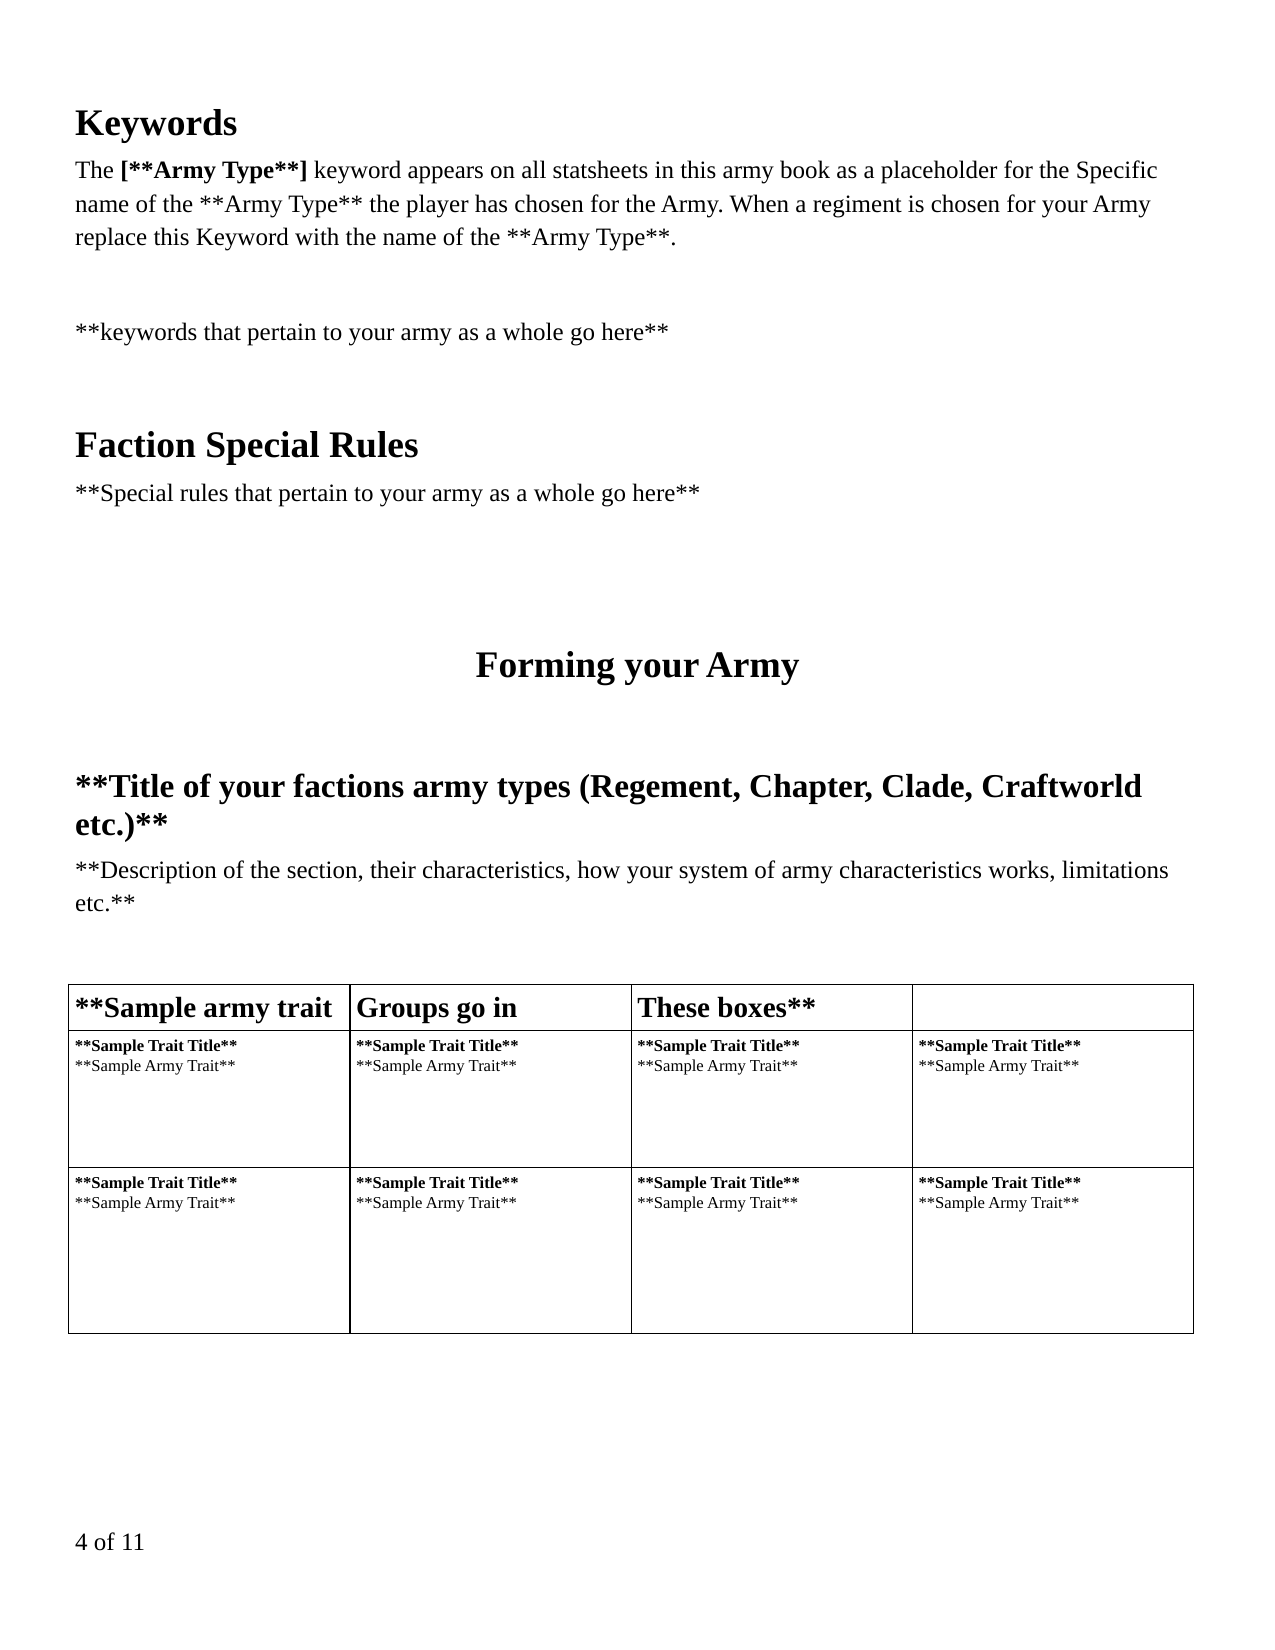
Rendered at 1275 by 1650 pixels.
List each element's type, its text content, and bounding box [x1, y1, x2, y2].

table_cell **Sample Trait Title** **Sample Army Trait** [632, 1168, 912, 1332]
table_cell **Sample Trait Title** **Sample Army Trait** [351, 1031, 631, 1167]
table_cell **Sample Trait Title** **Sample Army Trait** [69, 1031, 349, 1167]
table_header [913, 985, 1193, 1029]
text **Special rules that pertain to your army as a whole go here** [75, 478, 1200, 507]
table_cell **Sample Trait Title** **Sample Army Trait** [69, 1168, 349, 1332]
table_cell **Sample Trait Title** **Sample Army Trait** [632, 1031, 912, 1167]
text The [**Army Type**] keyword appears on all statsheets in this army book as a placeholder for the Specific name of the **Army Type** the player has chosen for the Army. When a regiment is chosen for your Army replace this Keyword with the name of the **Army Type**. [75, 156, 1200, 250]
subtitle **Title of your factions army types (Regement, Chapter, Clade, Craftworld etc.)** [75, 766, 1200, 843]
text **keywords that pertain to your army as a whole go here** [75, 317, 1200, 346]
subtitle Forming your Army [75, 643, 1200, 686]
table_header **Sample army trait [69, 985, 349, 1029]
table_cell **Sample Trait Title** **Sample Army Trait** [351, 1168, 631, 1332]
text **Description of the section, their characteristics, how your system of army characteristics works, limitations etc.** [75, 855, 1200, 917]
subtitle Keywords [75, 100, 1200, 143]
table_header These boxes** [632, 985, 912, 1029]
table_cell **Sample Trait Title** **Sample Army Trait** [913, 1031, 1193, 1167]
table_cell **Sample Trait Title** **Sample Army Trait** [913, 1168, 1193, 1332]
table_header Groups go in [351, 985, 631, 1029]
subtitle Faction Special Rules [75, 422, 1200, 466]
